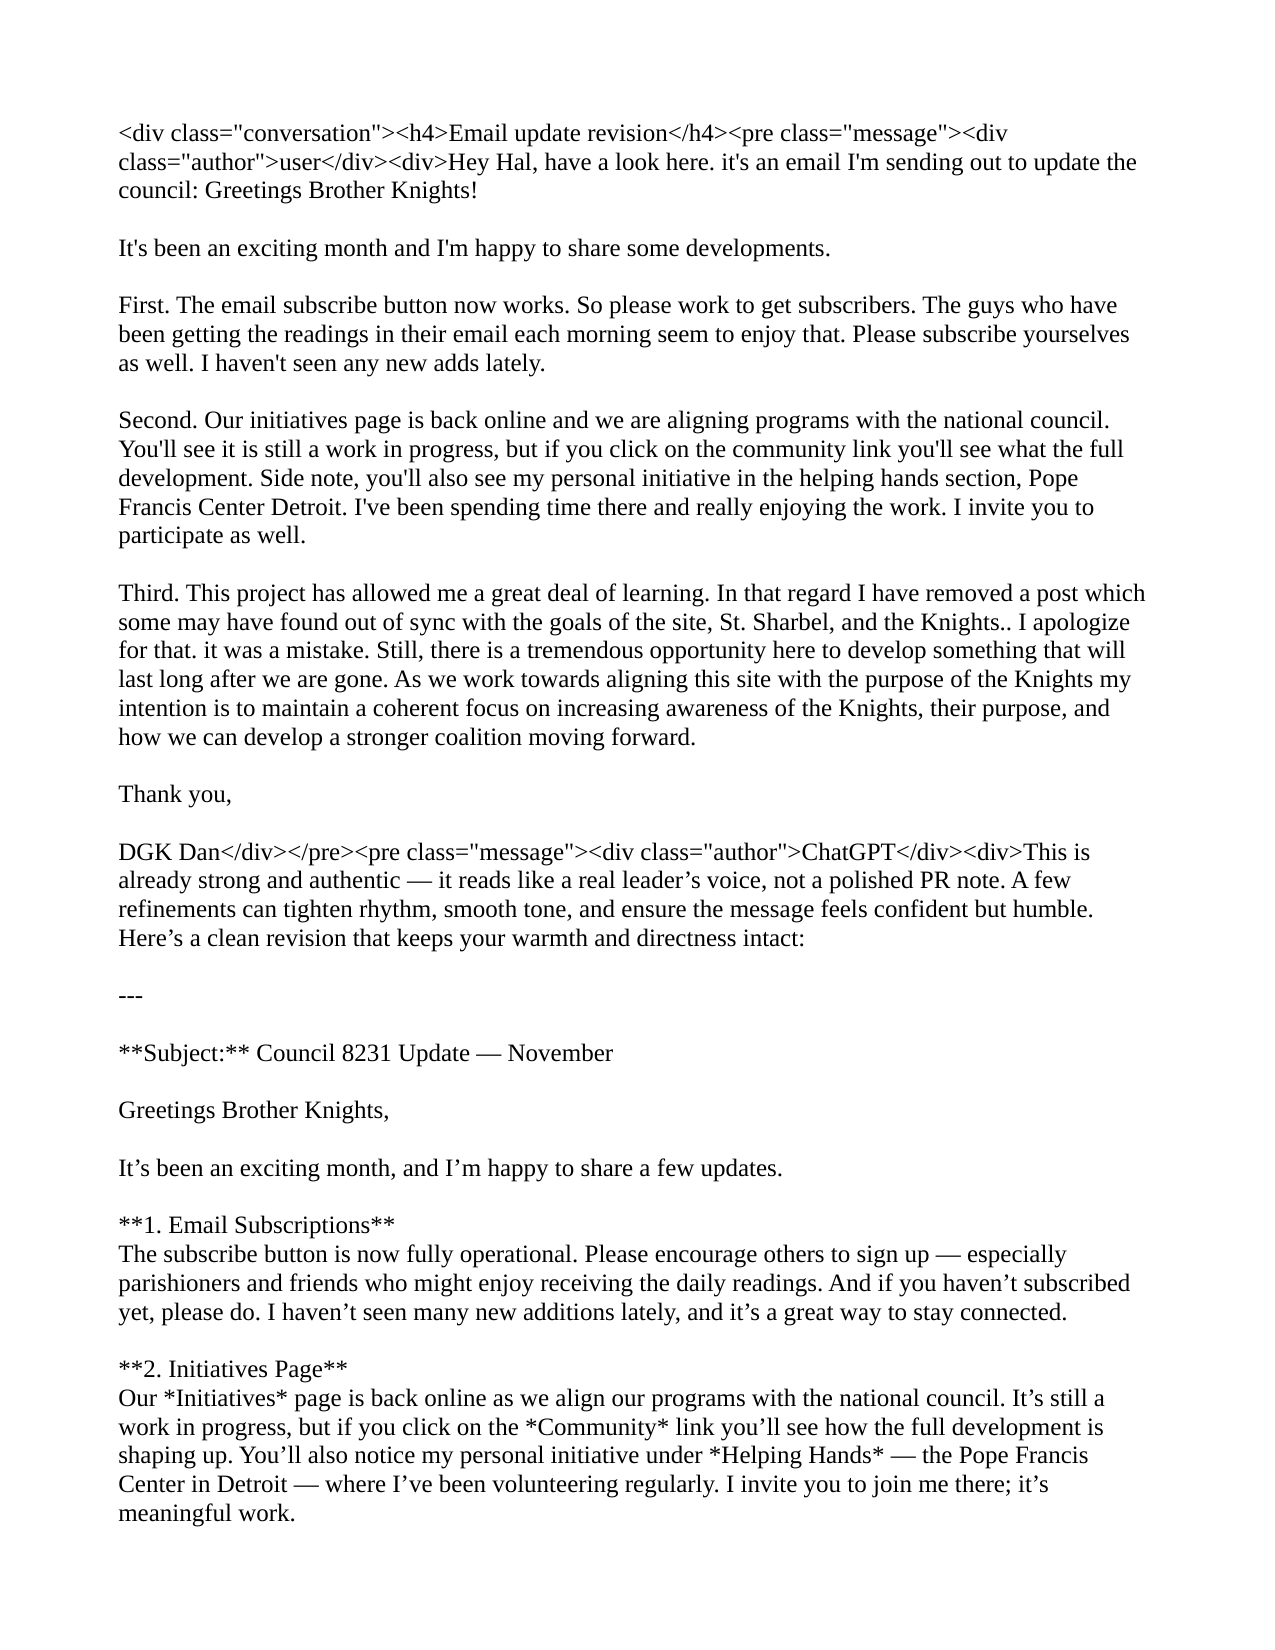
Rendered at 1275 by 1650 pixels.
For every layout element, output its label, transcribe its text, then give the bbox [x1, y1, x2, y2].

text Our *Initiatives* page is back online as we align our programs with the national council. It’s still a work in progress, but if you click on the *Community* link you’ll see how the full development is shaping up. You’ll also notice my personal initiative under *Helping Hands* — the Pope Francis Center in Detroit — where I’ve been volunteering regularly. I invite you to join me there; it’s meaningful work. [118, 1383, 1157, 1527]
text **Subject:** Council 8231 Update — November [118, 1038, 1157, 1067]
text Thank you, [118, 779, 1157, 808]
text **1. Email Subscriptions** [118, 1211, 1157, 1239]
text --- [118, 981, 1157, 1009]
text Third. This project has allowed me a great deal of learning. In that regard I have removed a post which some may have found out of sync with the goals of the site, St. Sharbel, and the Knights.. I apologize for that. it was a mistake. Still, there is a tremendous opportunity here to develop something that will last long after we are gone. As we work towards aligning this site with the purpose of the Knights my intention is to maintain a coherent focus on increasing awareness of the Knights, their purpose, and how we can develop a stronger coalition moving forward. [118, 578, 1157, 751]
text First. The email subscribe button now works. So please work to get subscribers. The guys who have been getting the readings in their email each morning seem to enjoy that. Please subscribe yourselves as well. I haven't seen any new adds lately. [118, 291, 1157, 377]
text **2. Initiatives Page** [118, 1354, 1157, 1383]
text DGK Dan</div></pre><pre class="message"><div class="author">ChatGPT</div><div>This is already strong and authentic — it reads like a real leader’s voice, not a polished PR note. A few refinements can tighten rhythm, smooth tone, and ensure the message feels confident but humble. Here’s a clean revision that keeps your warmth and directness intact: [118, 837, 1157, 952]
text It’s been an exciting month, and I’m happy to share a few updates. [118, 1153, 1157, 1182]
text The subscribe button is now fully operational. Please encourage others to sign up — especially parishioners and friends who might enjoy receiving the daily readings. And if you haven’t subscribed yet, please do. I haven’t seen many new additions lately, and it’s a great way to stay connected. [118, 1239, 1157, 1326]
text It's been an exciting month and I'm happy to share some developments. [118, 233, 1157, 262]
text Greetings Brother Knights, [118, 1096, 1157, 1124]
text <div class="conversation"><h4>Email update revision</h4><pre class="message"><div class="author">user</div><div>Hey Hal, have a look here. it's an email I'm sending out to update the council: Greetings Brother Knights! [118, 118, 1157, 204]
text Second. Our initiatives page is back online and we are aligning programs with the national council. You'll see it is still a work in progress, but if you click on the community link you'll see what the full development. Side note, you'll also see my personal initiative in the helping hands section, Pope Francis Center Detroit. I've been spending time there and really enjoying the work. I invite you to participate as well. [118, 406, 1157, 549]
